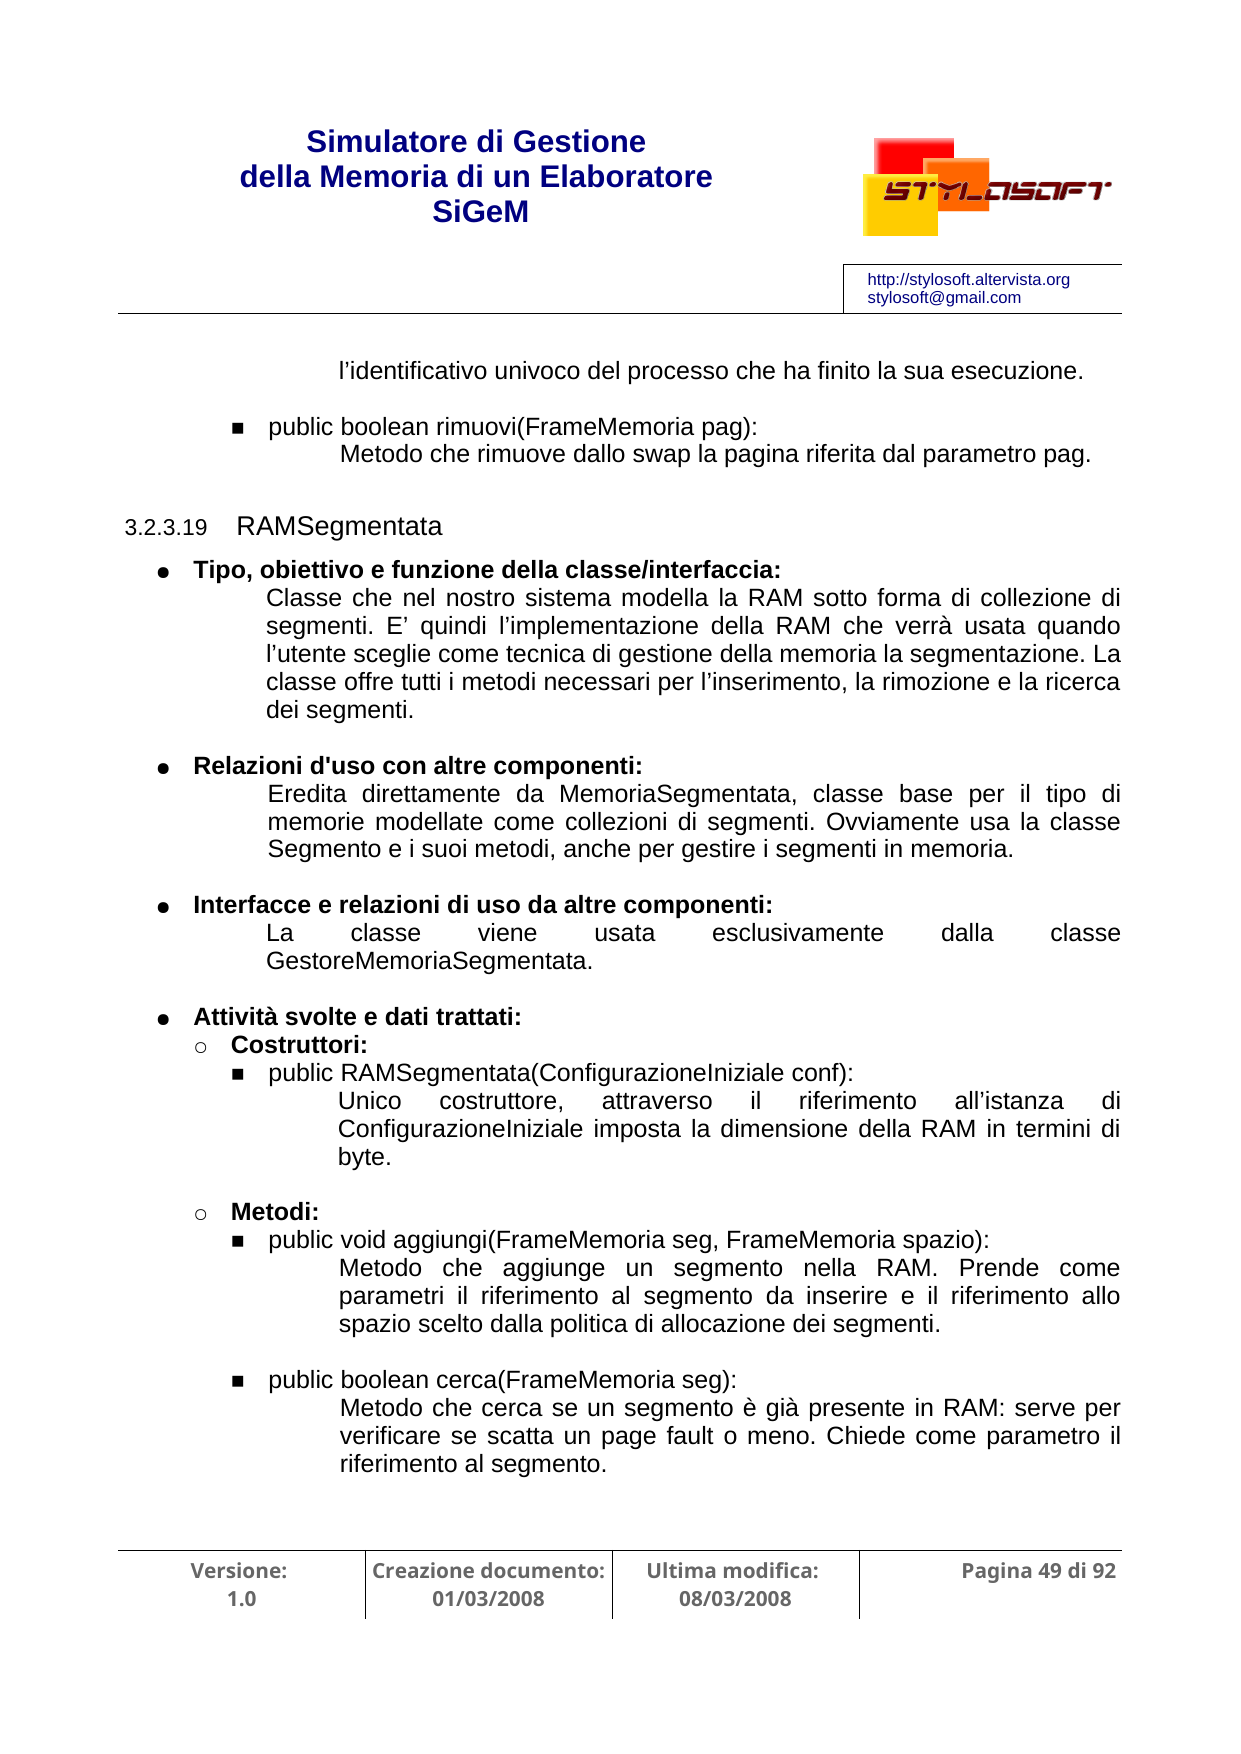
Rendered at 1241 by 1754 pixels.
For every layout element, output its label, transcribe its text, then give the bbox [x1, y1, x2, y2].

list public boolean rimuovi(FrameMemoria pag): [231, 412, 1122, 440]
list public RAMSegmentata(ConfigurazioneIniziale conf): [231, 1058, 1122, 1086]
text Unico costruttore, attraverso il riferimento all’istanza di ConfigurazioneIniziale imposta la dimensione della RAM in termini di byte. [338, 1086, 1122, 1170]
list Costruttori: [193, 1031, 1122, 1058]
text Metodo che rimuove dallo swap la pagina riferita dal parametro pag. [339, 440, 1122, 468]
picture [848, 123, 1117, 247]
subtitle RAMSegmentata [118, 511, 1122, 541]
text Eredita direttamente da MemoriaSegmentata, classe base per il tipo di memorie modellate come collezioni di segmenti. Ovviamente usa la classe Segmento e i suoi metodi, anche per gestire i segmenti in memoria. [267, 779, 1122, 863]
list Relazioni d'uso con altre componenti: [156, 751, 1122, 779]
list Attività svolte e dati trattati: [156, 1003, 1122, 1031]
list public void aggiungi(FrameMemoria seg, FrameMemoria spazio): [231, 1226, 1122, 1254]
text Classe che nel nostro sistema modella la RAM sotto forma di collezione di segmenti. E’ quindi l’implementazione della RAM che verrà usata quando l’utente sceglie come tecnica di gestione della memoria la segmentazione. La classe offre tutti i metodi necessari per l’inserimento, la rimozione e la ricerca dei segmenti. [266, 584, 1122, 723]
list Tipo, obiettivo e funzione della classe/interfaccia: [156, 556, 1122, 584]
text Metodo che aggiunge un segmento nella RAM. Prende come parametri il riferimento al segmento da inserire e il riferimento allo spazio scelto dalla politica di allocazione dei segmenti. [339, 1254, 1122, 1338]
text Metodo che cerca se un segmento è già presente in RAM: serve per verificare se scatta un page fault o meno. Chiede come parametro il riferimento al segmento. [339, 1393, 1122, 1477]
list public boolean cerca(FrameMemoria seg): [231, 1366, 1122, 1393]
list Metodi: [193, 1198, 1122, 1226]
text l’identificativo univoco del processo che ha finito la sua esecuzione. [339, 357, 1122, 384]
text La classe viene usata esclusivamente dalla classe GestoreMemoriaSegmentata. [266, 919, 1122, 975]
list Interfacce e relazioni di uso da altre componenti: [156, 891, 1122, 919]
